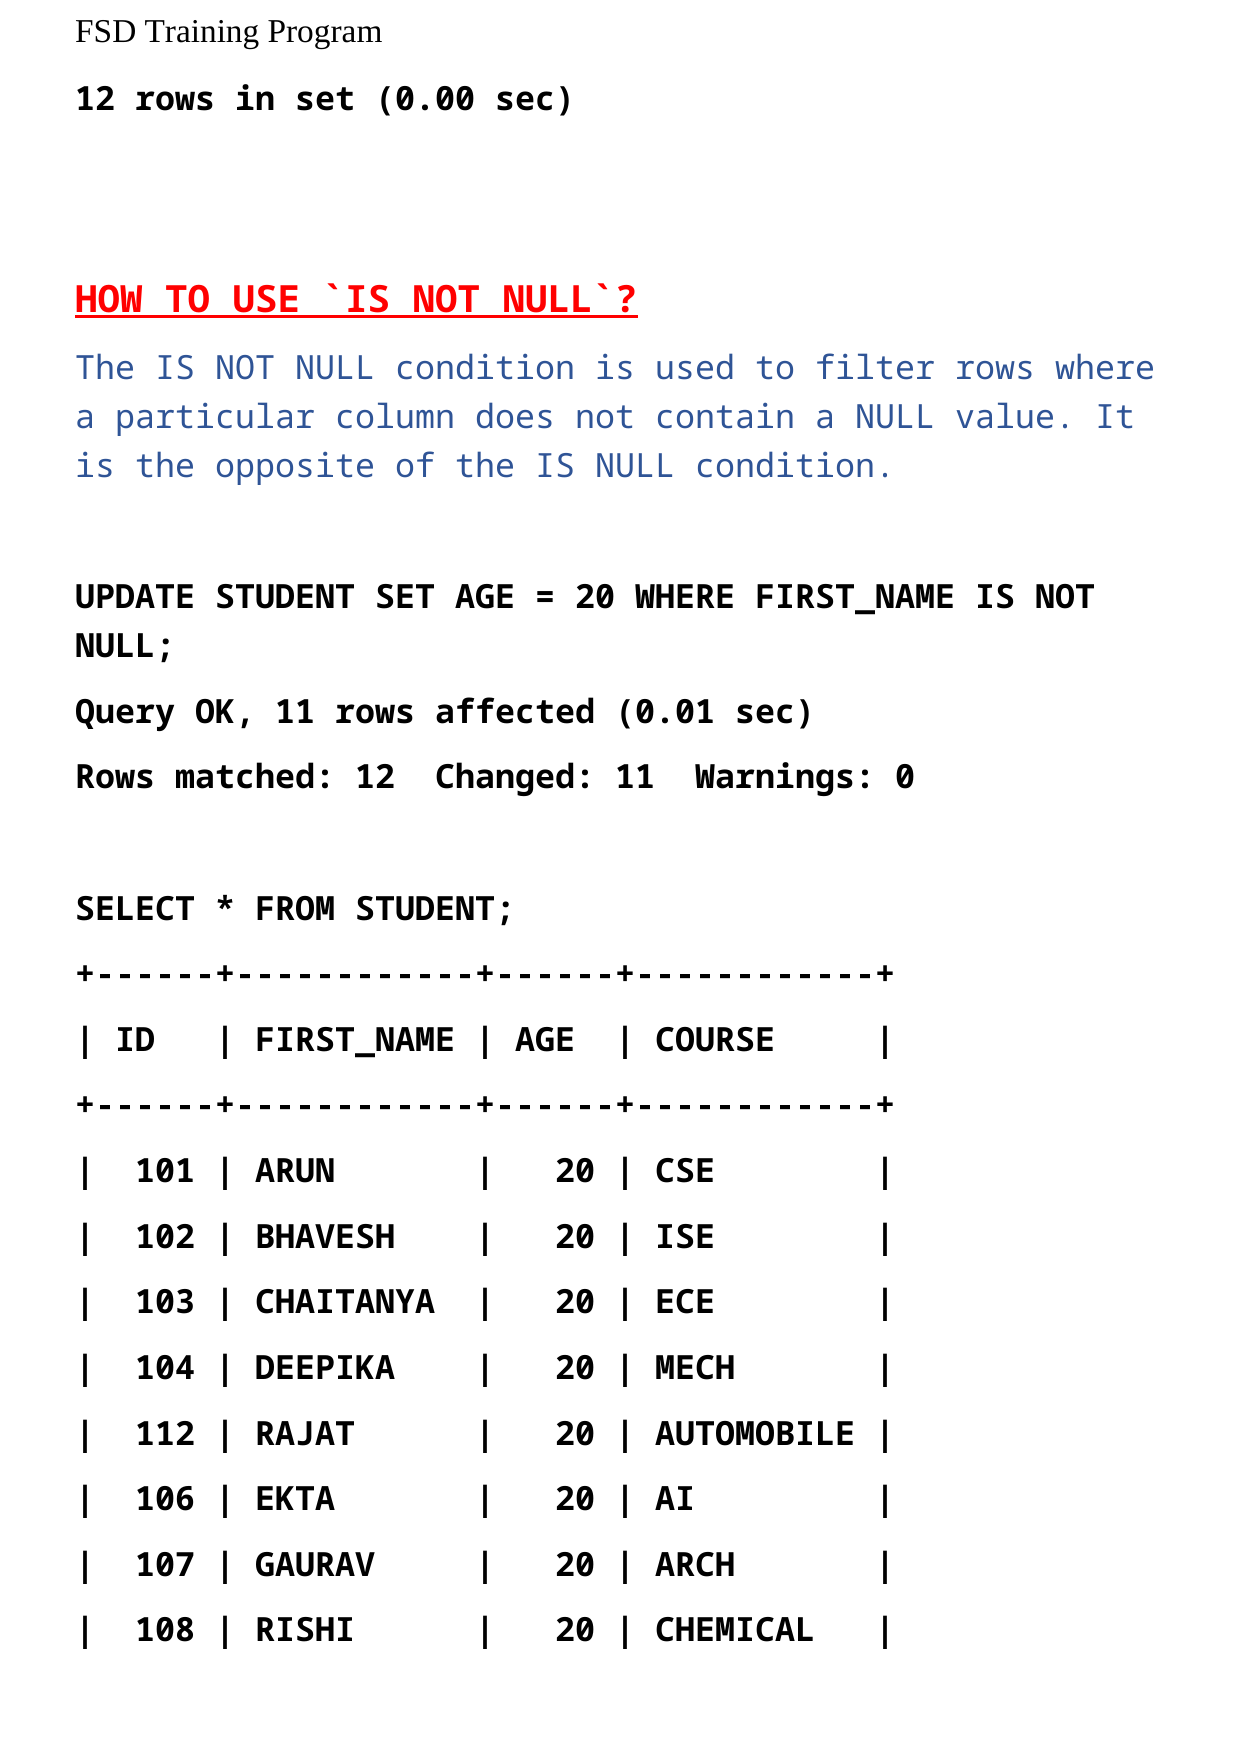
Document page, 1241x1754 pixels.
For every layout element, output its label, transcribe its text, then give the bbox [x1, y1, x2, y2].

text The IS NOT NULL condition is used to filter rows where a particular column does not contain a NULL value. It is the opposite of the IS NULL condition. [75, 344, 1165, 487]
text | 107 | GAURAV | 20 | ARCH | [75, 1541, 1165, 1586]
text HOW TO USE `IS NOT NULL`? [75, 272, 1165, 323]
text | 102 | BHAVESH | 20 | ISE | [75, 1212, 1165, 1258]
text UPDATE STUDENT SET AGE = 20 WHERE FIRST_NAME IS NOT NULL; [75, 573, 1165, 667]
text | ID | FIRST_NAME | AGE | COURSE | [75, 1016, 1165, 1061]
text | 108 | RISHI | 20 | CHEMICAL | [75, 1606, 1165, 1652]
text 12 rows in set (0.00 sec) [75, 75, 1165, 120]
text | 112 | RAJAT | 20 | AUTOMOBILE | [75, 1409, 1165, 1455]
text Query OK, 11 rows affected (0.01 sec) [75, 687, 1165, 733]
text | 101 | ARUN | 20 | CSE | [75, 1147, 1165, 1192]
text | 103 | CHAITANYA | 20 | ECE | [75, 1278, 1165, 1323]
text | 106 | EKTA | 20 | AI | [75, 1475, 1165, 1520]
text +------+------------+------+------------+ [75, 1081, 1165, 1127]
text Rows matched: 12 Changed: 11 Warnings: 0 [75, 753, 1165, 798]
text | 104 | DEEPIKA | 20 | MECH | [75, 1344, 1165, 1389]
text +------+------------+------+------------+ [75, 950, 1165, 995]
text SELECT * FROM STUDENT; [75, 884, 1165, 930]
